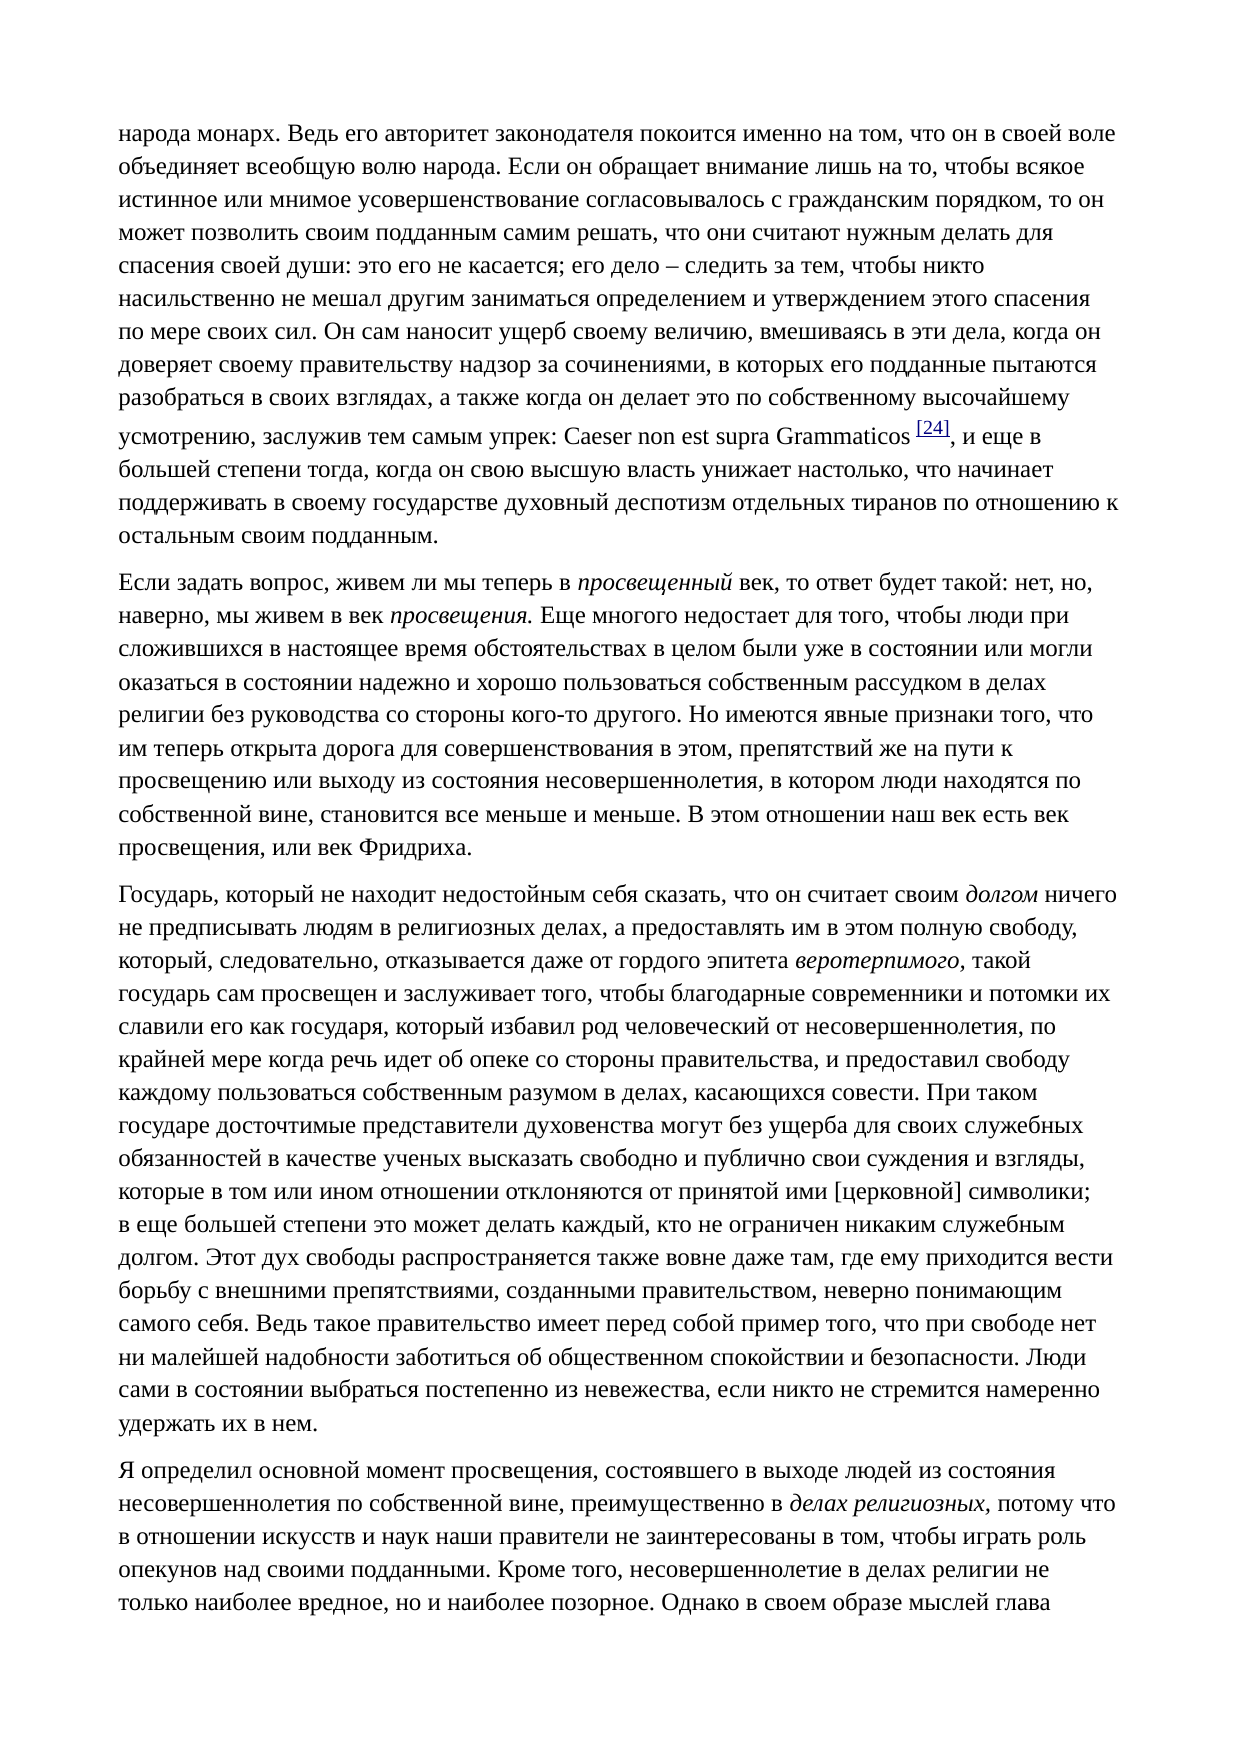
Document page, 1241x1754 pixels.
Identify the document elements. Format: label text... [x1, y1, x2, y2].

text Я определил основной момент просвещения, состоявшего в выходе людей из состояния несовершеннолетия по собственной вине, преимущественно в делах религиозных, потому что в отношении искусств и наук наши правители не заинтересованы в том, чтобы играть роль опекунов над своими подданными. Кроме того, несовершеннолетие в делах религии не только наиболее вредное, но и наиболее позорное. Однако в своем образе мыслей глава [118, 1455, 1122, 1616]
text Государь, который не находит недостойным себя сказать, что он считает своим долгом ничего не предписывать людям в религиозных делах, а предоставлять им в этом полную свободу, который, следовательно, отказывается даже от гордого эпитета веротерпимого, такой государь сам просвещен и заслуживает того, чтобы благодарные современники и потомки их славили его как государя, который избавил род человеческий от несовершеннолетия, по крайней мере когда речь идет об опеке со стороны правительства, и предоставил свободу каждому пользоваться собственным разумом в делах, касающихся совести. При таком государе досточтимые представители духовенства могут без ущерба для своих служебных обязанностей в качестве ученых высказать свободно и публично свои суждения и взгляды, которые в том или ином отношении отклоняются от принятой ими [церковной] символики; в еще большей степени это может делать каждый, кто не ограничен никаким служебным долгом. Этот дух свободы распространяется также вовне даже там, где ему приходится вести борьбу с внешними препятствиями, созданными правительством, неверно понимающим самого себя. Ведь такое правительство имеет перед собой пример того, что при свободе нет ни малейшей надобности заботиться об общественном спокойствии и безопасности. Люди сами в состоянии выбраться постепенно из невежества, если никто не стремится намеренно удержать их в нем. [118, 879, 1122, 1436]
text Если задать вопрос, живем ли мы теперь в просвещенный век, то ответ будет такой: нет, но, наверно, мы живем в век просвещения. Еще многого недостает для того, чтобы люди при сложившихся в настоящее время обстоятельствах в целом были уже в состоянии или могли оказаться в состоянии надежно и хорошо пользоваться собственным рассудком в делах религии без руководства со стороны кого-то другого. Но имеются явные признаки того, что им теперь открыта дорога для совершенствования в этом, препятствий же на пути к просвещению или выходу из состояния несовершеннолетия, в котором люди находятся по собственной вине, становится все меньше и меньше. В этом отношении наш век есть век просвещения, или век Фридриха. [118, 567, 1122, 860]
text народа монарх. Ведь его авторитет законодателя покоится именно на том, что он в своей воле объединяет всеобщую волю народа. Если он обращает внимание лишь на то, чтобы всякое истинное или мнимое усовершенствование согласовывалось с гражданским порядком, то он может позволить своим подданным самим решать, что они считают нужным делать для спасения своей души: это его не касается; его дело – следить за тем, чтобы никто насильственно не мешал другим заниматься определением и утверждением этого спасения по мере своих сил. Он сам наносит ущерб своему величию, вмешиваясь в эти дела, когда он доверяет своему правительству надзор за сочинениями, в которых его подданные пытаются разобраться в своих взглядах, а также когда он делает это по собственному высочайшему усмотрению, заслужив тем самым упрек: Caeser non est supra Grammaticos [24], и еще в большей степени тогда, когда он свою высшую власть унижает настолько, что начинает поддерживать в своему государстве духовный деспотизм отдельных тиранов по отношению к остальным своим подданным. [118, 118, 1122, 549]
